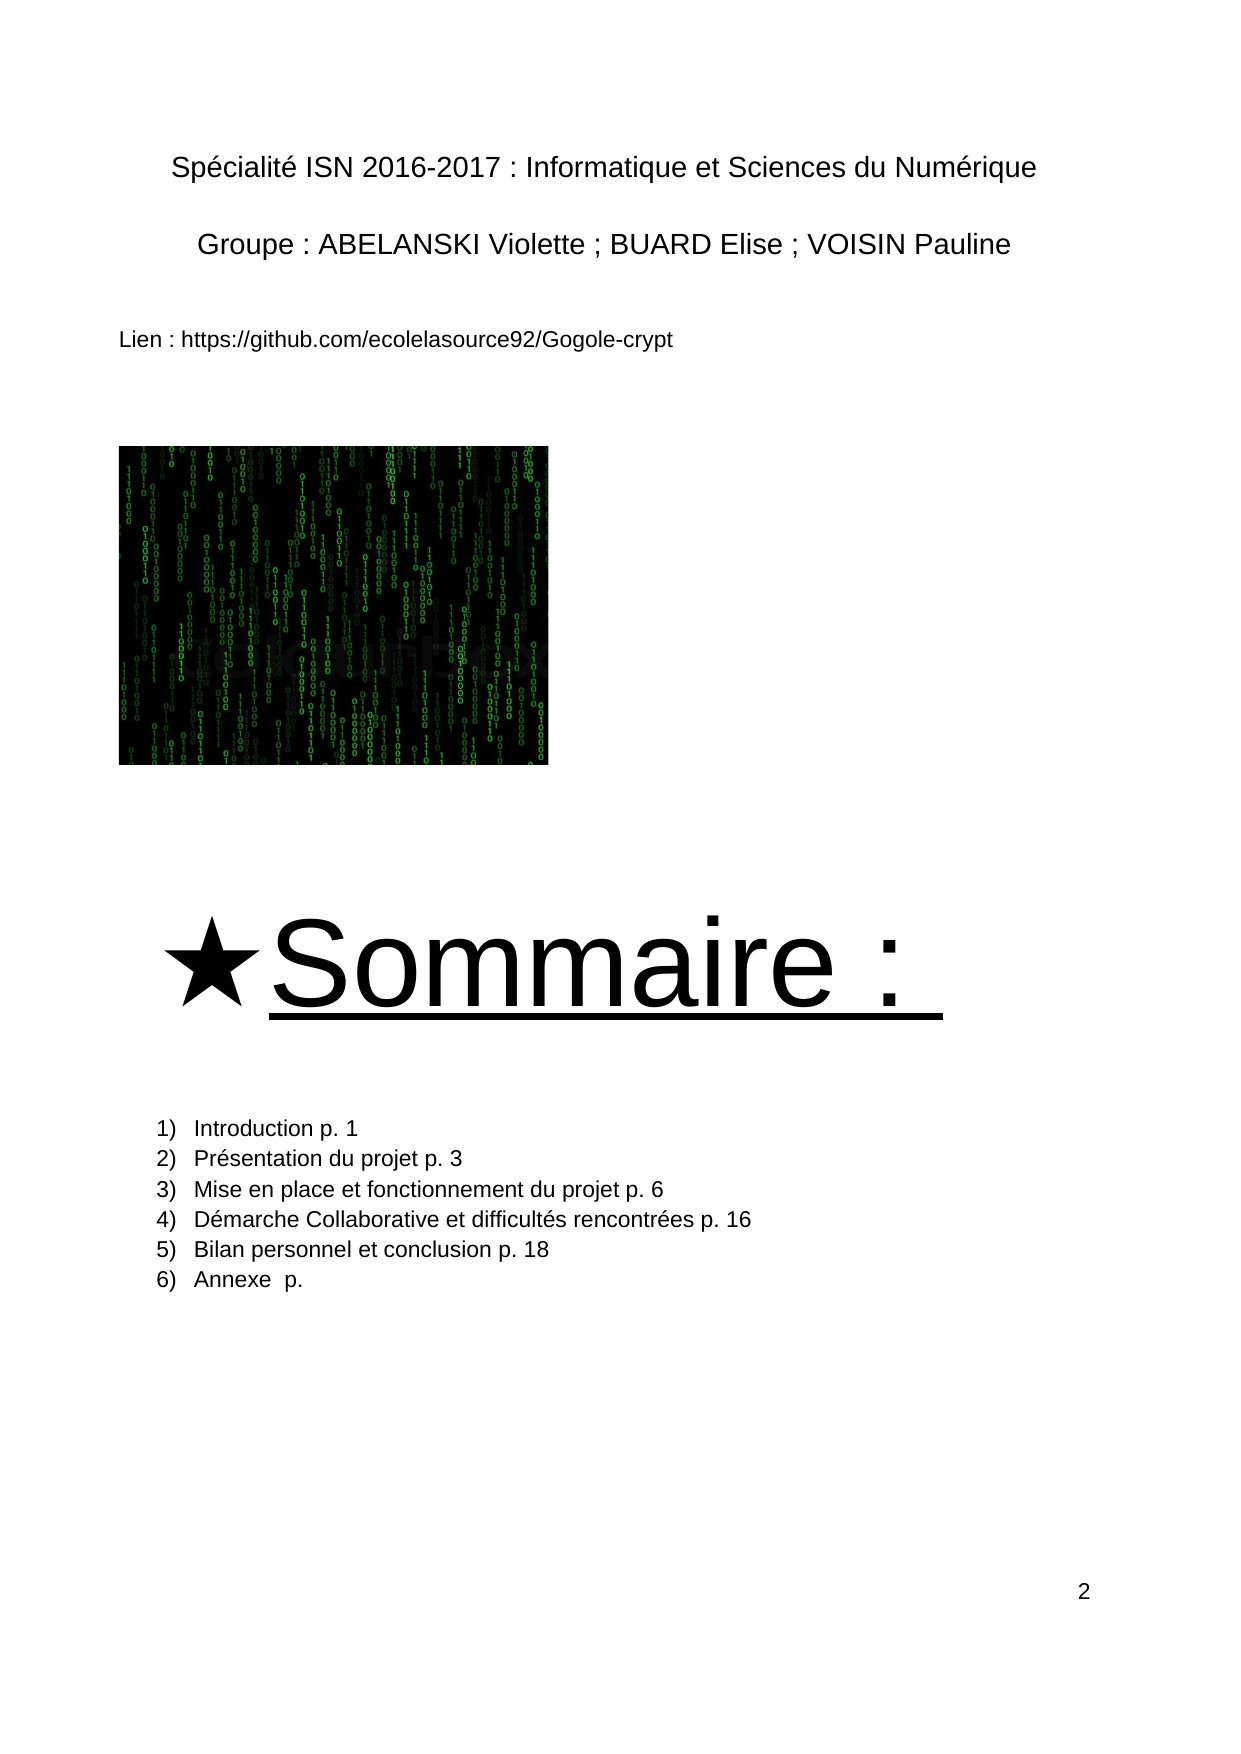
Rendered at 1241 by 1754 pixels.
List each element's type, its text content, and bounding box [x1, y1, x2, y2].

list Annexe p. [156, 1266, 1090, 1293]
list Bilan personnel et conclusion p. 18 [156, 1236, 1090, 1262]
list Sommaire : [156, 889, 1090, 1033]
text Spécialité ISN 2016-2017 : Informatique et Sciences du Numérique [119, 150, 1090, 183]
list Introduction p. 1 [156, 1115, 1090, 1142]
list Mise en place et fonctionnement du projet p. 6 [156, 1176, 1090, 1202]
list Démarche Collaborative et difficultés rencontrées p. 16 [156, 1206, 1090, 1232]
list Présentation du projet p. 3 [156, 1145, 1090, 1172]
picture [118, 446, 549, 765]
text Lien : https://github.com/ecolelasource92/Gogole-crypt [119, 326, 1090, 352]
text Groupe : ABELANSKI Violette ; BUARD Elise ; VOISIN Pauline [119, 227, 1090, 261]
